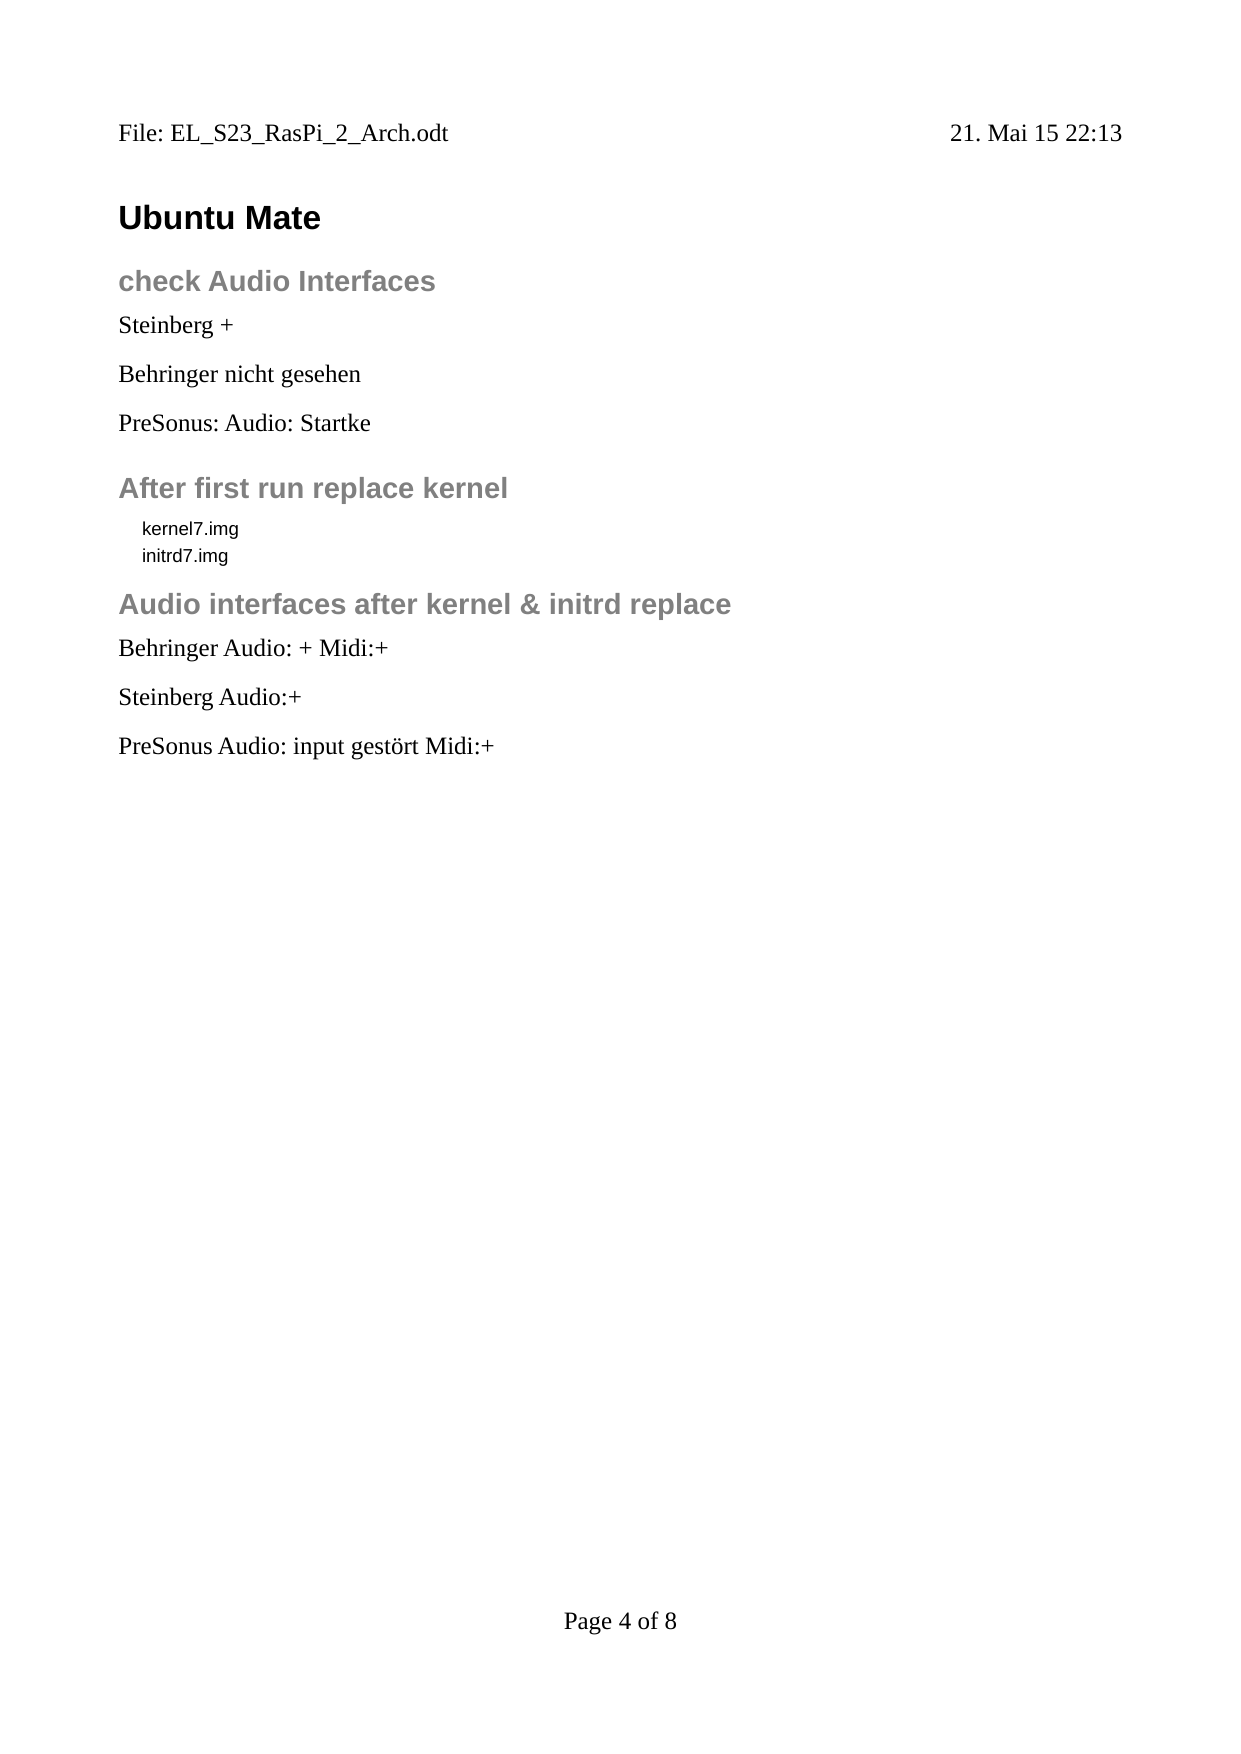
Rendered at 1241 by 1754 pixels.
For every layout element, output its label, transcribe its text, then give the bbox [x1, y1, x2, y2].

text kernel7.img [142, 517, 1122, 539]
text PreSonus Audio: input gestört Midi:+ [118, 731, 1122, 760]
subtitle check Audio Interfaces [118, 264, 1122, 297]
subtitle Audio interfaces after kernel & initrd replace [118, 587, 1122, 621]
text Behringer Audio: + Midi:+ [118, 633, 1122, 662]
text Behringer nicht gesehen [118, 359, 1122, 387]
text Steinberg Audio:+ [118, 682, 1122, 711]
text Steinberg + [118, 310, 1122, 338]
subtitle Ubuntu Mate [118, 198, 1122, 237]
text initrd7.img [142, 545, 1122, 567]
text PreSonus: Audio: Startke [118, 408, 1122, 437]
subtitle After first run replace kernel [118, 471, 1122, 505]
